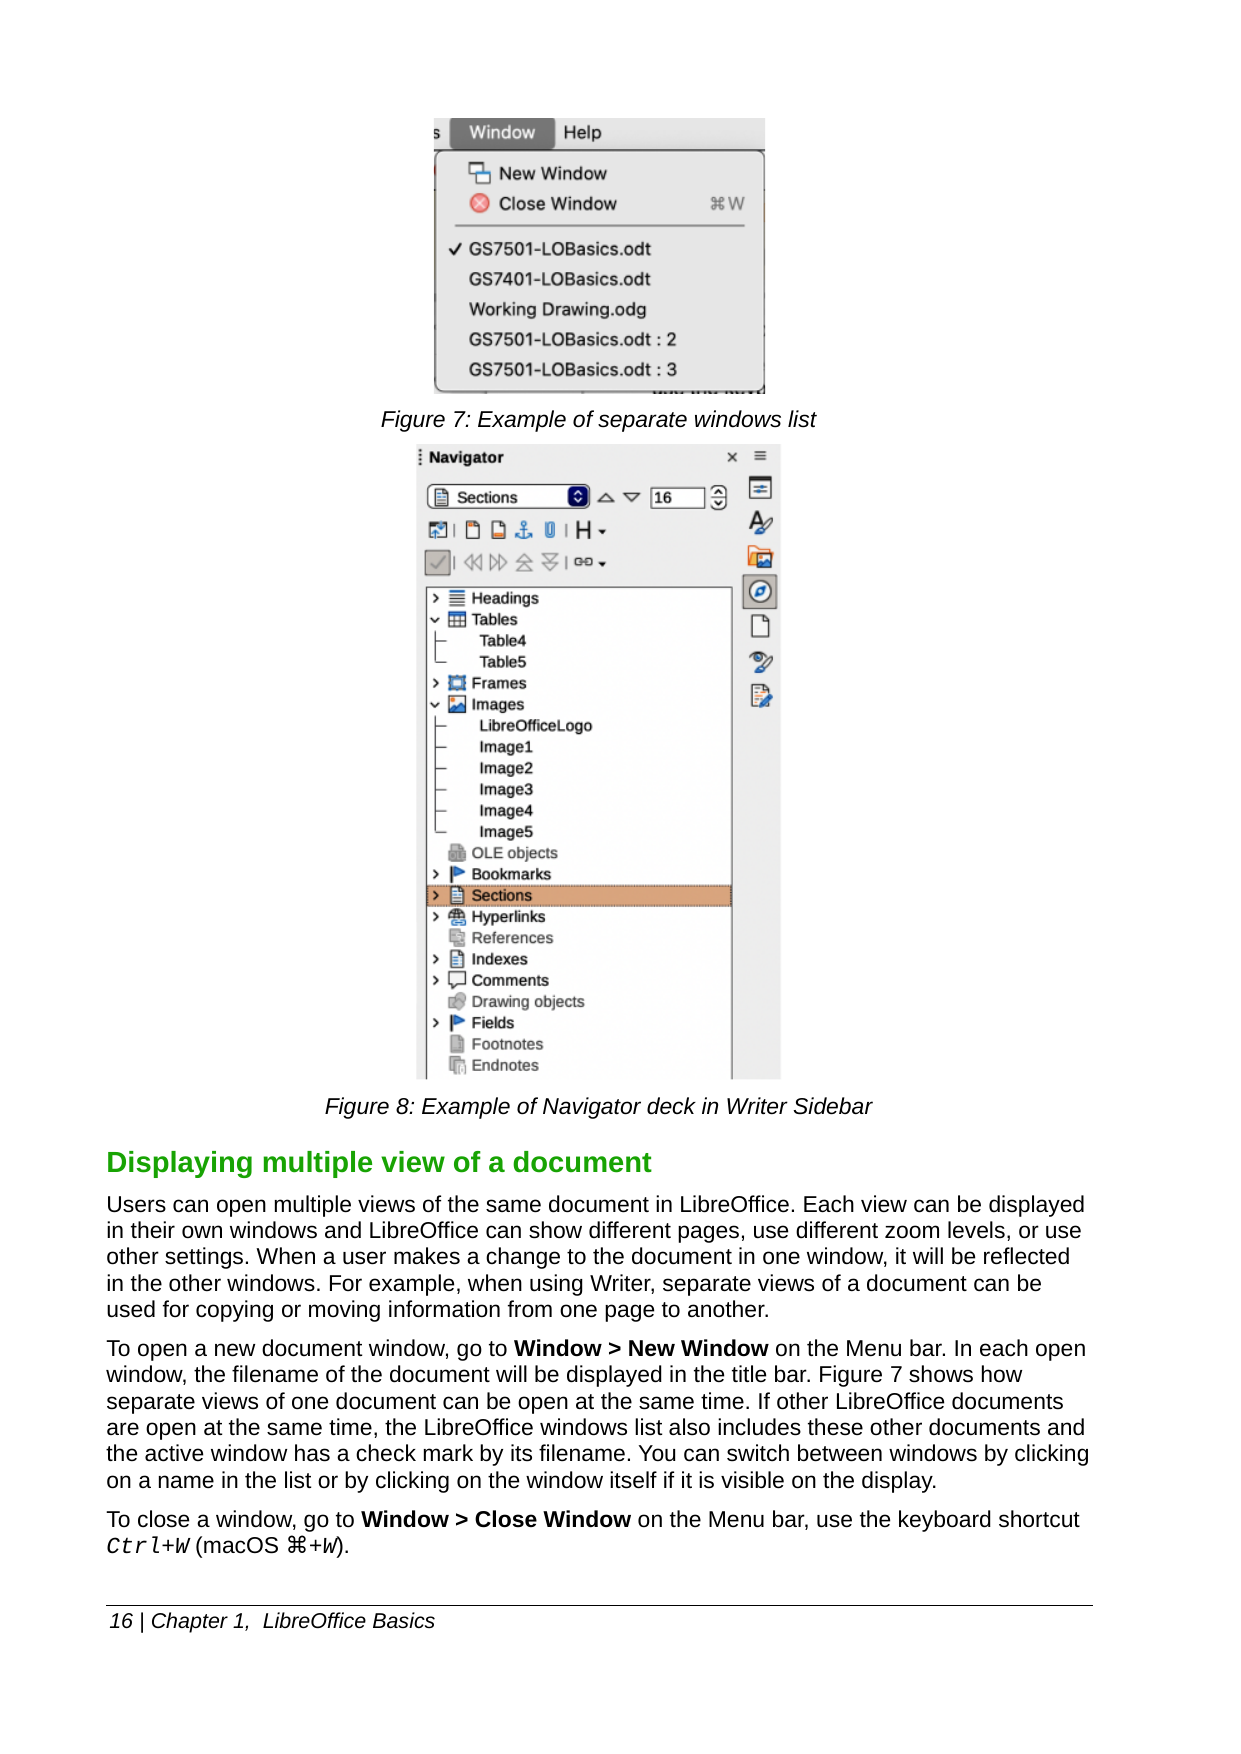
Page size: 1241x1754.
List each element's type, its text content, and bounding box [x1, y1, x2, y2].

picture [433, 118, 766, 394]
picture [416, 444, 783, 1081]
text To close a window, go to Window > Close Window on the Menu bar, use the keyboard shortcut Ctrl+W (macOS ⌘+W). [106, 1506, 1093, 1560]
subtitle Displaying multiple view of a document [106, 1144, 1093, 1178]
text Figure 7: Example of separate windows list [381, 406, 818, 432]
text To open a new document window, go to Window > New Window on the Menu bar. In each open window, the filename of the document will be displayed in the title bar. Figure 7 shows how separate views of one document can be open at the same time. If other LibreOffice documents are open at the same time, the LibreOffice windows list also includes these other documents and the active window has a check mark by its filename. You can switch between windows by clicking on a name in the list or by clicking on the window itself if it is visible on the display. [106, 1335, 1093, 1493]
text Users can open multiple views of the same document in LibreOffice. Each view can be displayed in their own windows and LibreOffice can show different pages, use different zoom levels, or use other settings. When a user makes a change to the document in one window, it will be reflected in the other windows. For example, when using Writer, separate views of a document can be used for copying or moving information from one page to another. [106, 1191, 1093, 1322]
text Figure 8: Example of Navigator deck in Writer Sidebar [324, 1093, 874, 1119]
